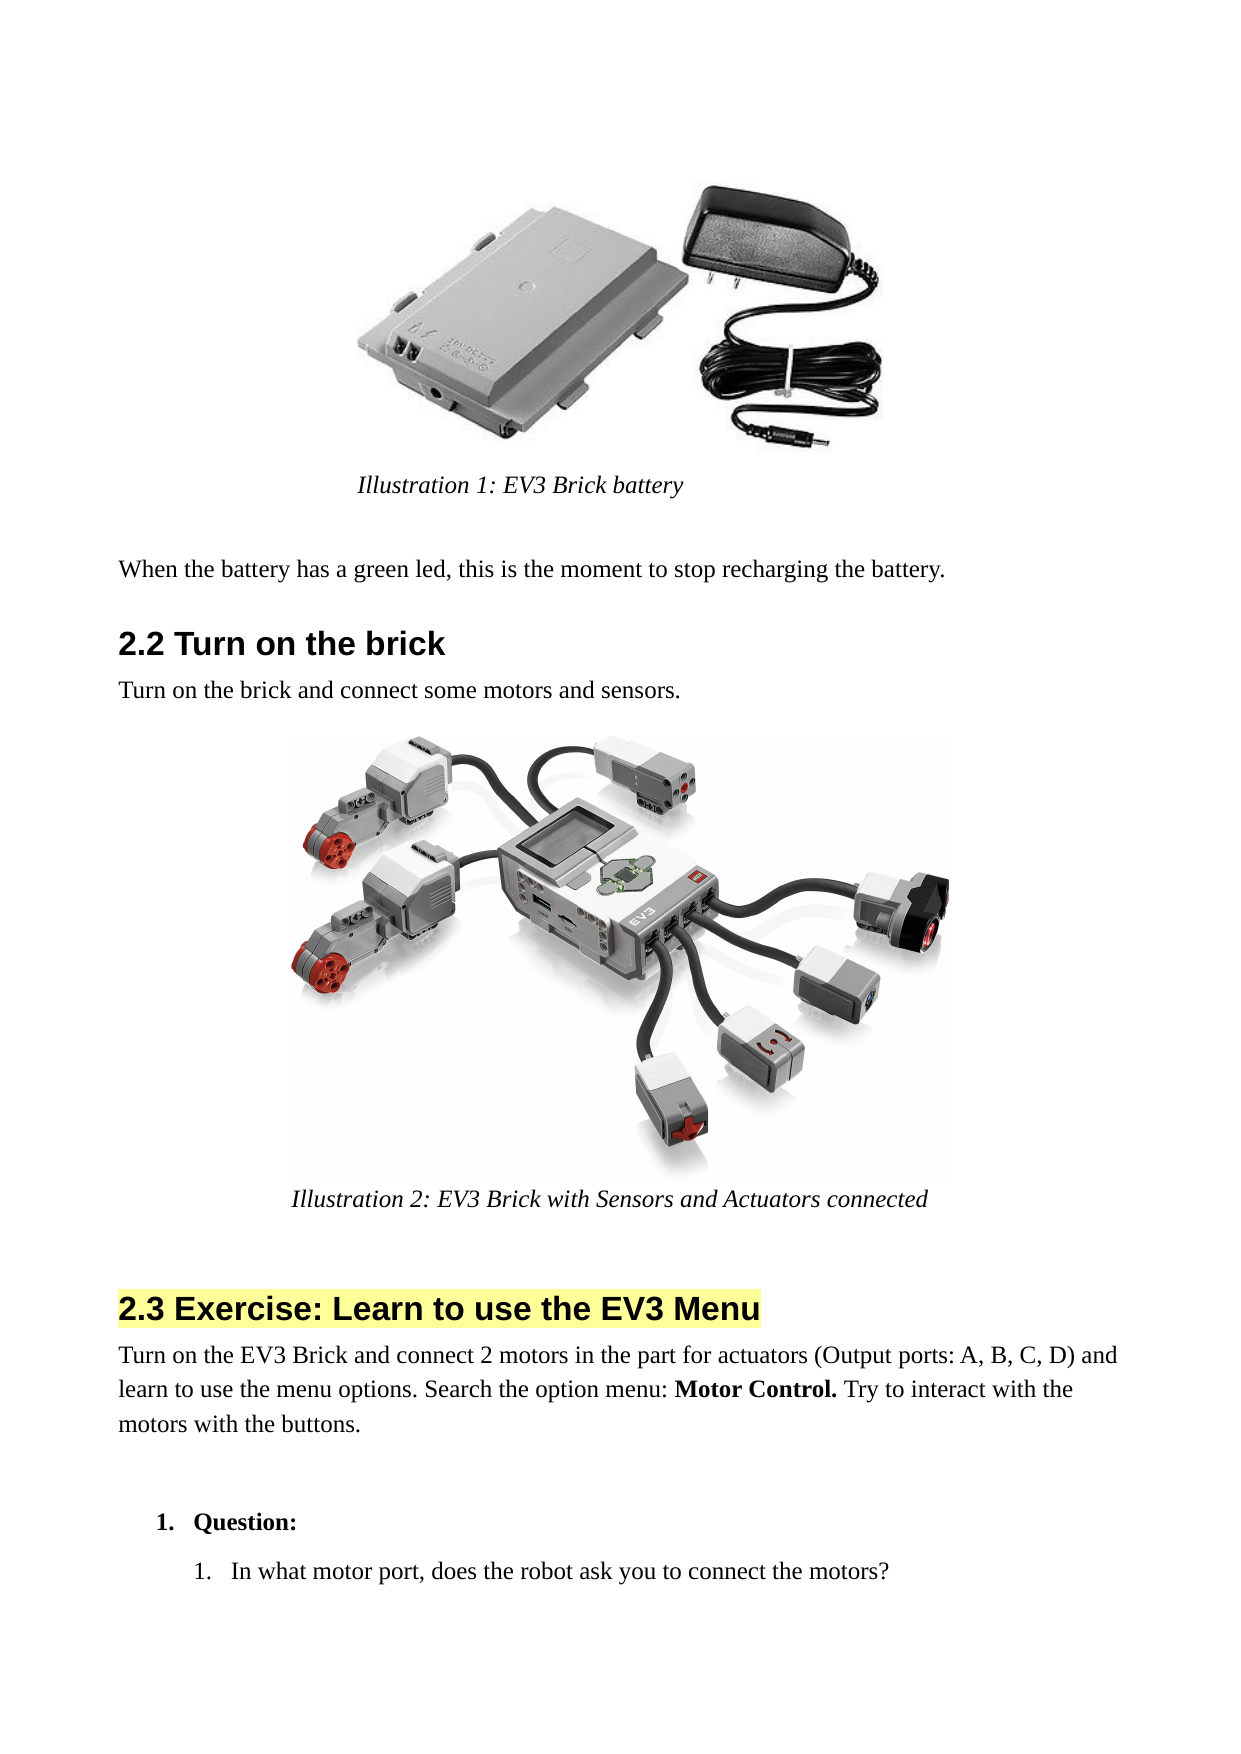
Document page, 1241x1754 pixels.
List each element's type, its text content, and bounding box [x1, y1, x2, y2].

picture [357, 130, 884, 471]
subtitle 2.2 Turn on the brick [118, 624, 1122, 662]
text Illustration 2: EV3 Brick with Sensors and Actuators connected [291, 1185, 949, 1213]
subtitle 2.3 Exercise: Learn to use the EV3 Menu [118, 1289, 1122, 1328]
list In what motor port, does the robot ask you to connect the motors? [193, 1556, 1122, 1585]
text Turn on the EV3 Brick and connect 2 motors in the part for actuators (Output ports: A, B, C, D) and learn to use the menu options. Search the option menu: Motor Control. Try to interact with the motors with the buttons. [118, 1340, 1122, 1438]
text When the battery has a green led, this is the moment to stop recharging the battery. [118, 554, 1122, 582]
text Turn on the brick and connect some motors and sensors. [118, 675, 1122, 703]
text Illustration 1: EV3 Brick battery [357, 471, 883, 499]
picture [291, 736, 949, 1185]
list Question: [156, 1507, 1122, 1536]
